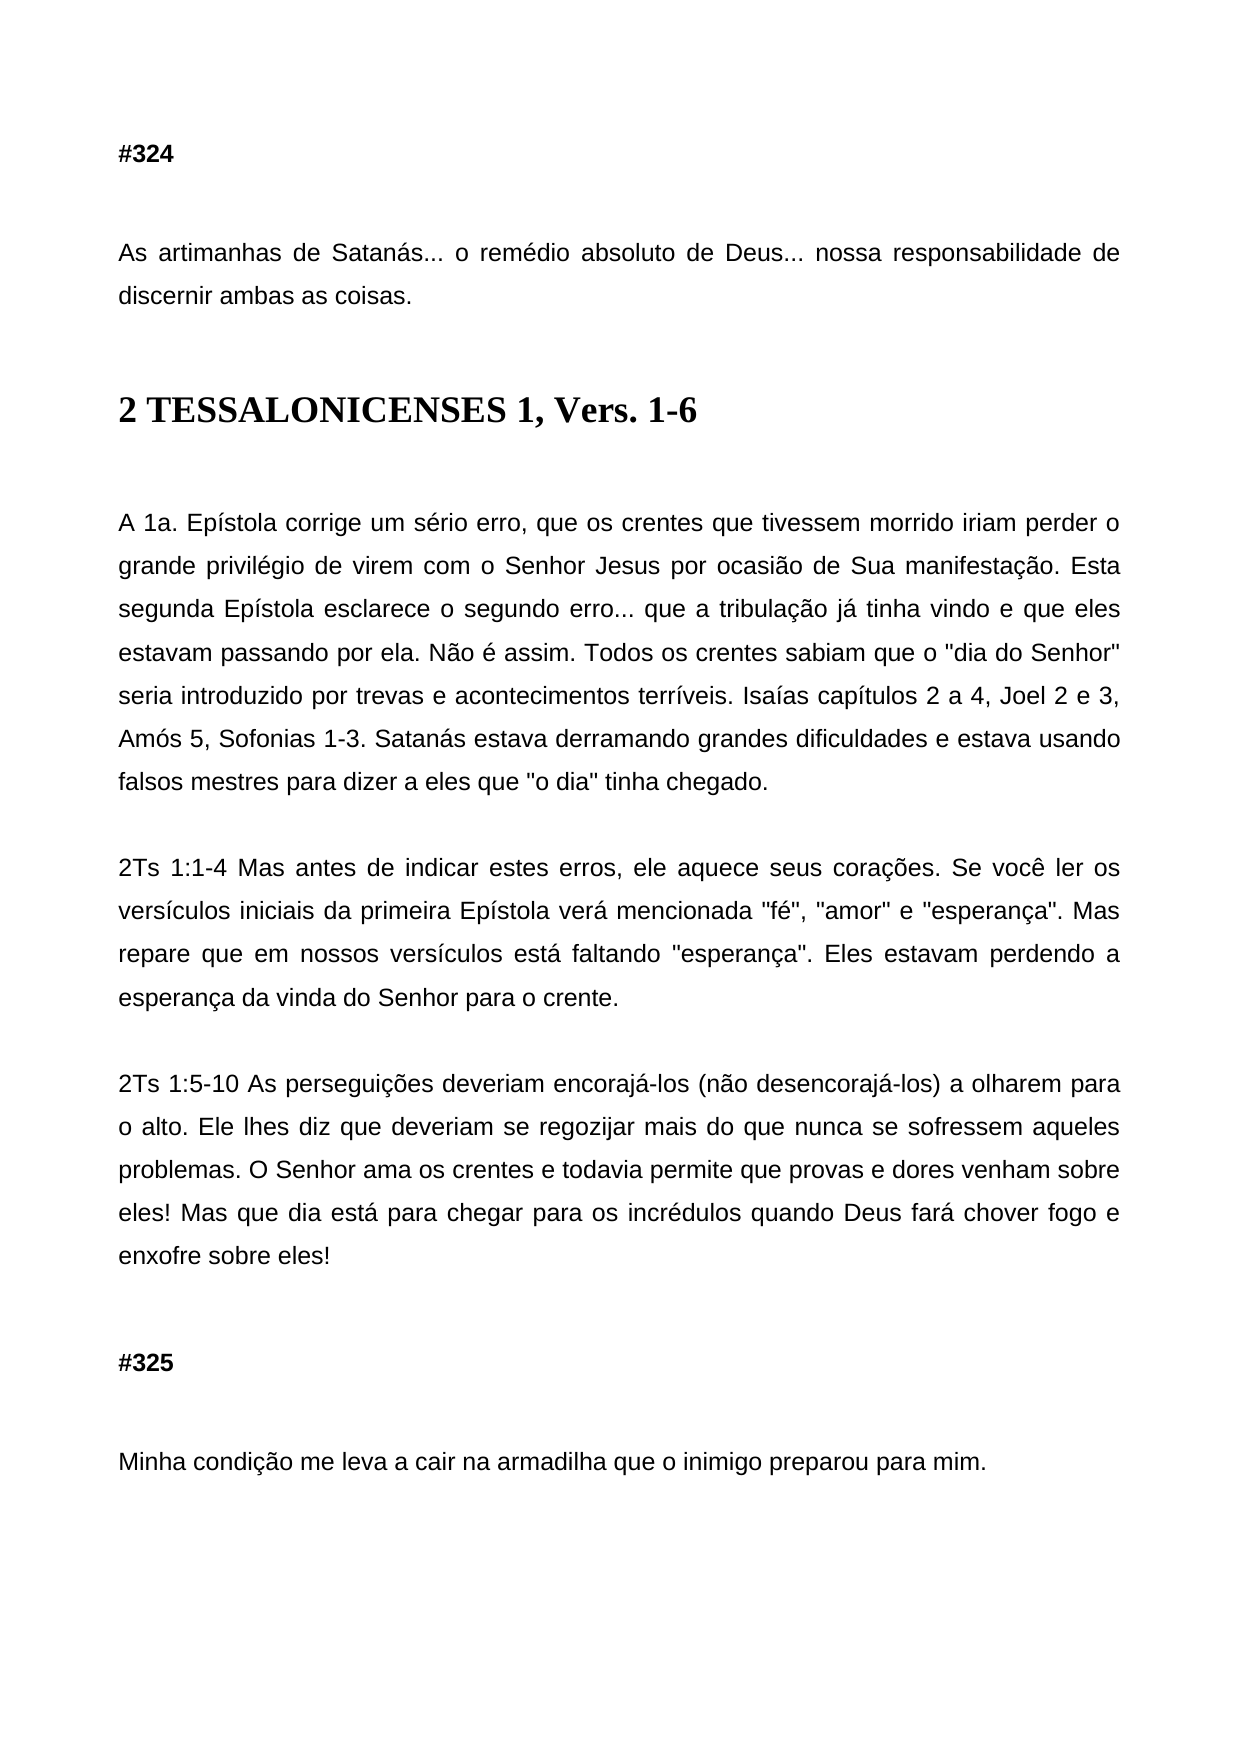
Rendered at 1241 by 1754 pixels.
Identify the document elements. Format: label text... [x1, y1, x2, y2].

subtitle #324 [118, 139, 1122, 168]
text 2Ts 1:1-4 Mas antes de indicar estes erros, ele aquece seus corações. Se você ler os versículos iniciais da primeira Epístola verá mencionada "fé", "amor" e "esperança". Mas repare que em nossos versículos está faltando "esperança". Eles estavam perdendo a esperança da vinda do Senhor para o crente. [118, 853, 1122, 1011]
text As artimanhas de Satanás... o remédio absoluto de Deus... nossa responsabilidade de discernir ambas as coisas. [118, 238, 1122, 309]
subtitle #325 [118, 1348, 1122, 1377]
subtitle 2 TESSALONICENSES 1, Vers. 1-6 [118, 388, 1122, 431]
text A 1a. Epístola corrige um sério erro, que os crentes que tivessem morrido iriam perder o grande privilégio de virem com o Senhor Jesus por ocasião de Sua manifestação. Esta segunda Epístola esclarece o segundo erro... que a tribulação já tinha vindo e que eles estavam passando por ela. Não é assim. Todos os crentes sabiam que o "dia do Senhor" seria introduzido por trevas e acontecimentos terríveis. Isaías capítulos 2 a 4, Joel 2 e 3, Amós 5, Sofonias 1-3. Satanás estava derramando grandes dificuldades e estava usando falsos mestres para dizer a eles que "o dia" tinha chegado. [118, 508, 1122, 796]
text Minha condição me leva a cair na armadilha que o inimigo preparou para mim. [118, 1447, 1122, 1476]
text 2Ts 1:5-10 As perseguições deveriam encorajá-los (não desencorajá-los) a olharem para o alto. Ele lhes diz que deveriam se regozijar mais do que nunca se sofressem aqueles problemas. O Senhor ama os crentes e todavia permite que provas e dores venham sobre eles! Mas que dia está para chegar para os incrédulos quando Deus fará chover fogo e enxofre sobre eles! [118, 1069, 1122, 1270]
